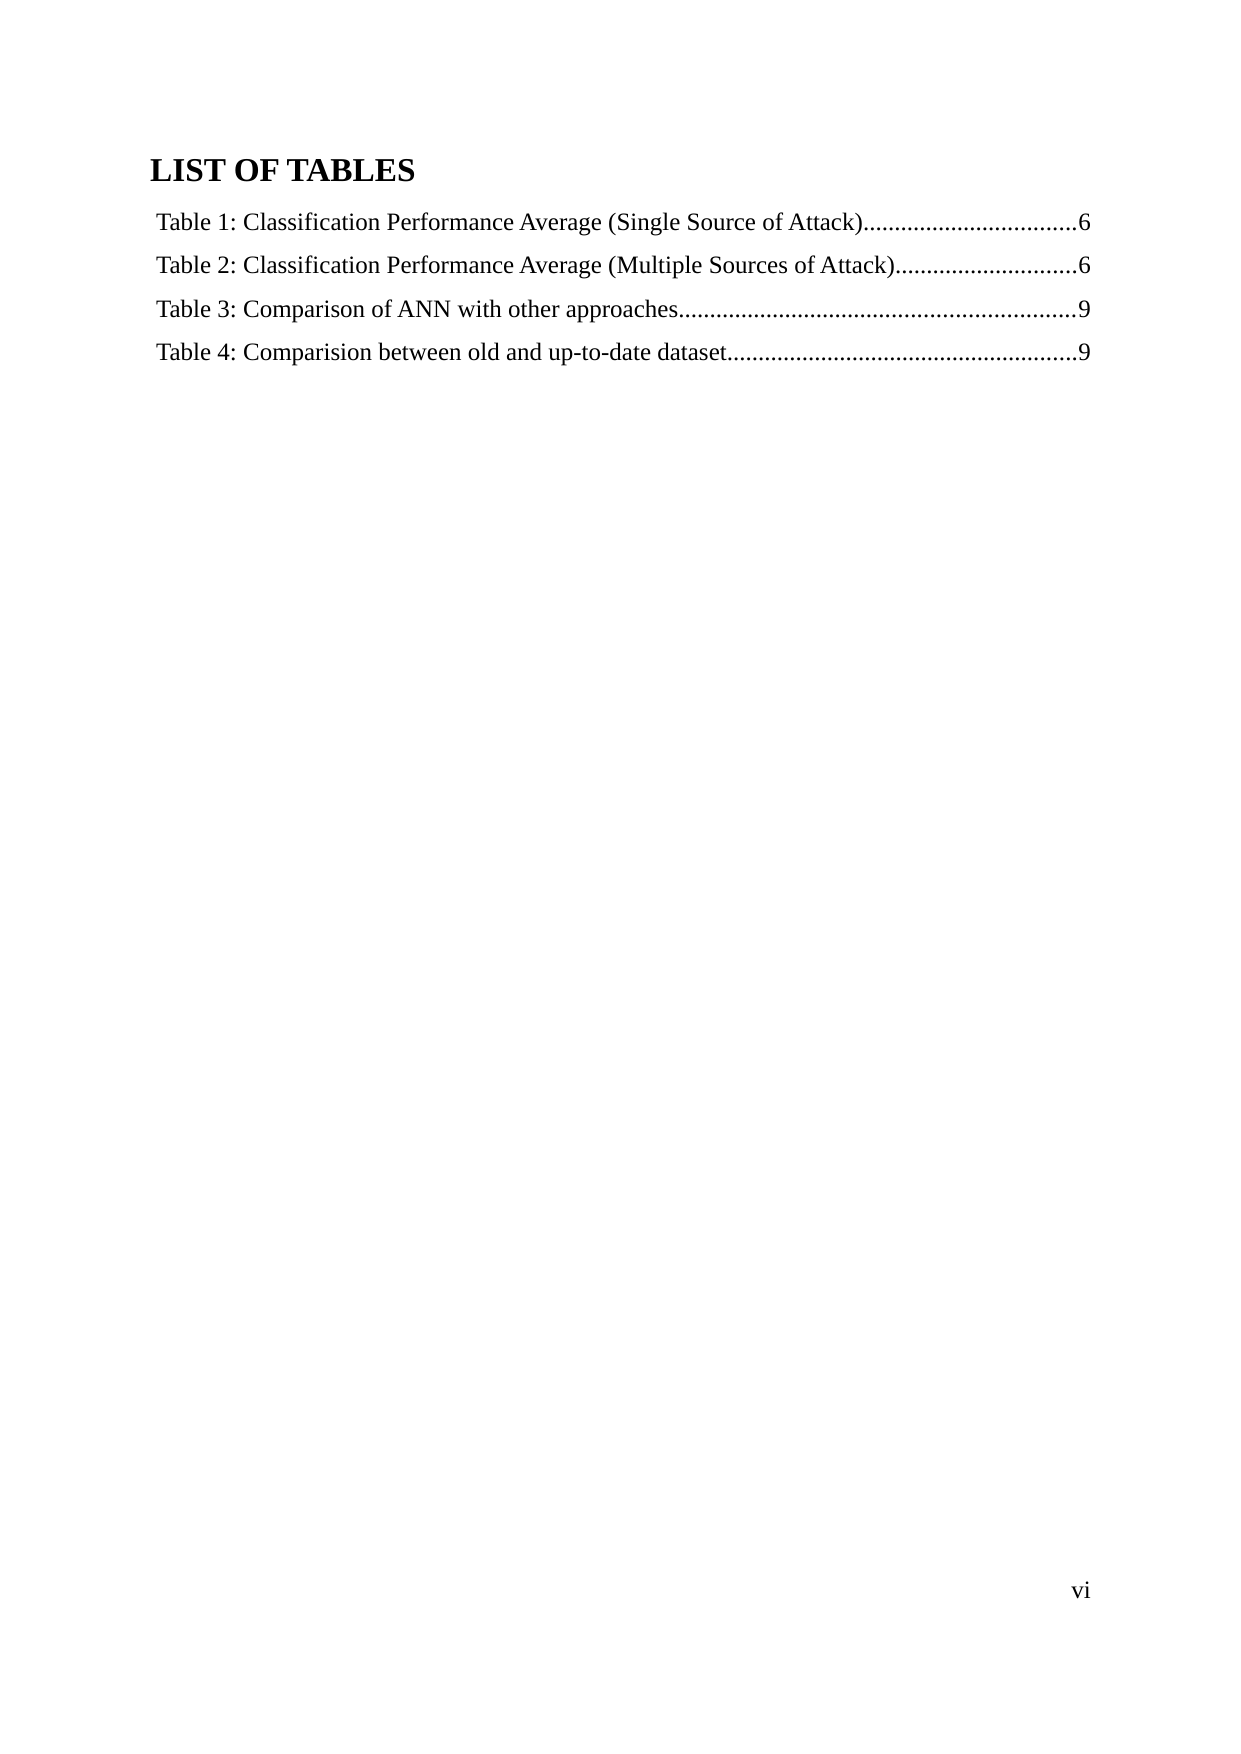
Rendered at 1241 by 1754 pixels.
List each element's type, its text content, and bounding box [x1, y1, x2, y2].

text Table 2: Classification Performance Average (Multiple Sources of Attack) 6 [150, 251, 1091, 279]
text Table 4: Comparision between old and up-to-date dataset 9 [150, 337, 1091, 366]
text Table 1: Classification Performance Average (Single Source of Attack) 6 [150, 207, 1091, 236]
text Table 3: Comparison of ANN with other approaches 9 [150, 294, 1091, 322]
subtitle LIST OF TABLES [150, 150, 1091, 188]
